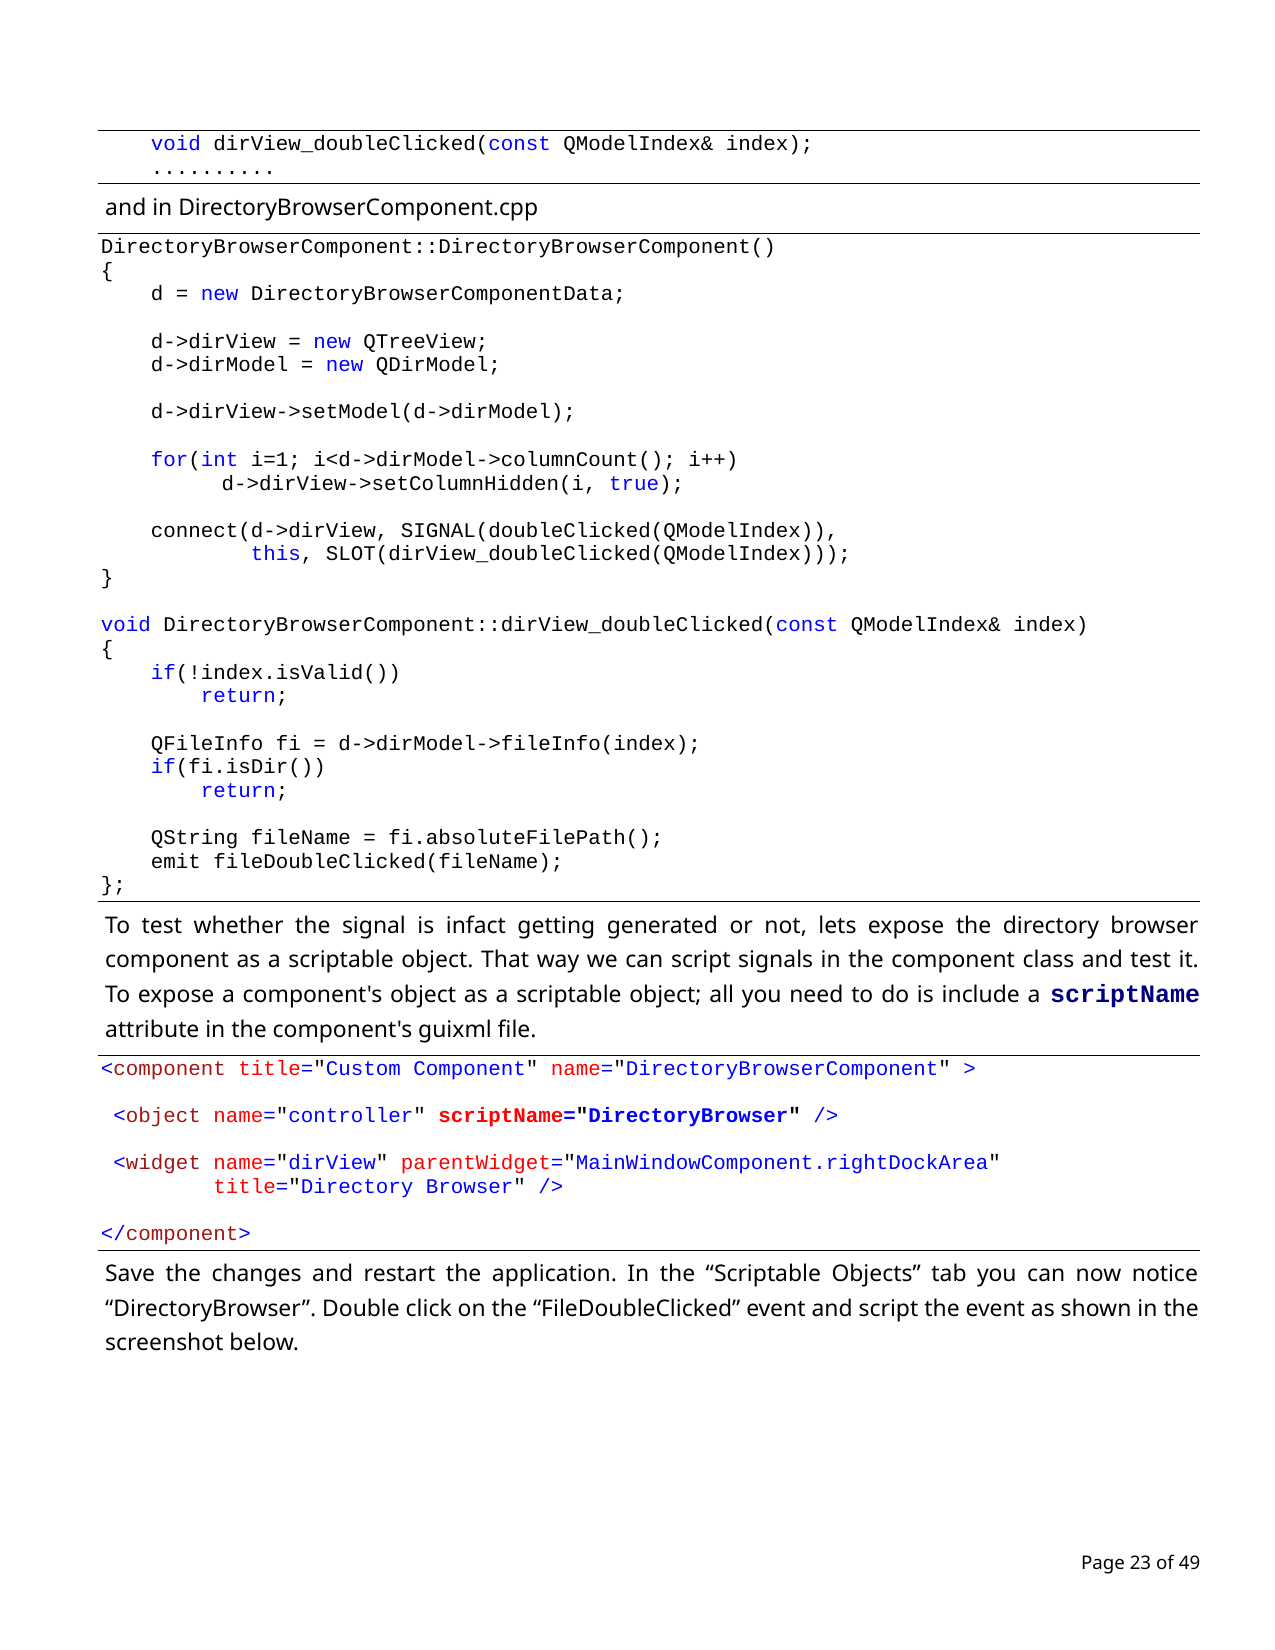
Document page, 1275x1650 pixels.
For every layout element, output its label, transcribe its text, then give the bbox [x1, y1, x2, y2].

text and in DirectoryBrowserComponent.cpp [105, 191, 1200, 222]
text d->dirView->setColumnHidden(i, true); [97, 469, 1200, 496]
text d->dirModel = new QDirModel; [97, 351, 1200, 378]
text { [97, 635, 1200, 658]
text if(!index.isValid()) [97, 658, 1200, 682]
text QString fileName = fi.absoluteFilePath(); [97, 824, 1200, 848]
text .......... [97, 154, 1200, 183]
text if(fi.isDir()) [97, 753, 1200, 777]
text void DirectoryBrowserComponent::dirView_doubleClicked(const QModelIndex& index) [97, 611, 1200, 635]
text return; [97, 777, 1200, 803]
text this, SLOT(dirView_doubleClicked(QModelIndex))); [97, 540, 1200, 564]
text <component title="Custom Component" name="DirectoryBrowserComponent" > [97, 1056, 1200, 1081]
text <widget name="dirView" parentWidget="MainWindowComponent.rightDockArea" [97, 1149, 1200, 1173]
text { [97, 257, 1200, 280]
text </component> [97, 1220, 1200, 1250]
text } [97, 564, 1200, 591]
text d->dirView->setModel(d->dirModel); [97, 398, 1200, 425]
text }; [97, 871, 1200, 901]
text emit fileDoubleClicked(fileName); [97, 848, 1200, 871]
text connect(d->dirView, SIGNAL(doubleClicked(QModelIndex)), [97, 517, 1200, 540]
text <object name="controller" scriptName="DirectoryBrowser" /> [97, 1102, 1200, 1128]
text DirectoryBrowserComponent::DirectoryBrowserComponent() [97, 234, 1200, 257]
text title="Directory Browser" /> [97, 1173, 1200, 1199]
text QFileInfo fi = d->dirModel->fileInfo(index); [97, 729, 1200, 753]
text To test whether the signal is infact getting generated or not, lets expose the directory browser component as a scriptable object. That way we can script signals in the component class and test it. To expose a component's object as a scriptable object; all you need to do is include a scriptName attribute in the component's guixml file. [105, 909, 1200, 1044]
text return; [97, 682, 1200, 709]
text d->dirView = new QTreeView; [97, 327, 1200, 351]
text d = new DirectoryBrowserComponentData; [97, 280, 1200, 307]
text void dirView_doubleClicked(const QModelIndex& index); [97, 131, 1200, 154]
text for(int i=1; i<d->dirModel->columnCount(); i++) [97, 446, 1200, 469]
text Save the changes and restart the application. In the “Scriptable Objects” tab you can now notice “DirectoryBrowser”. Double click on the “FileDoubleClicked” event and script the event as shown in the screenshot below. [105, 1257, 1200, 1357]
